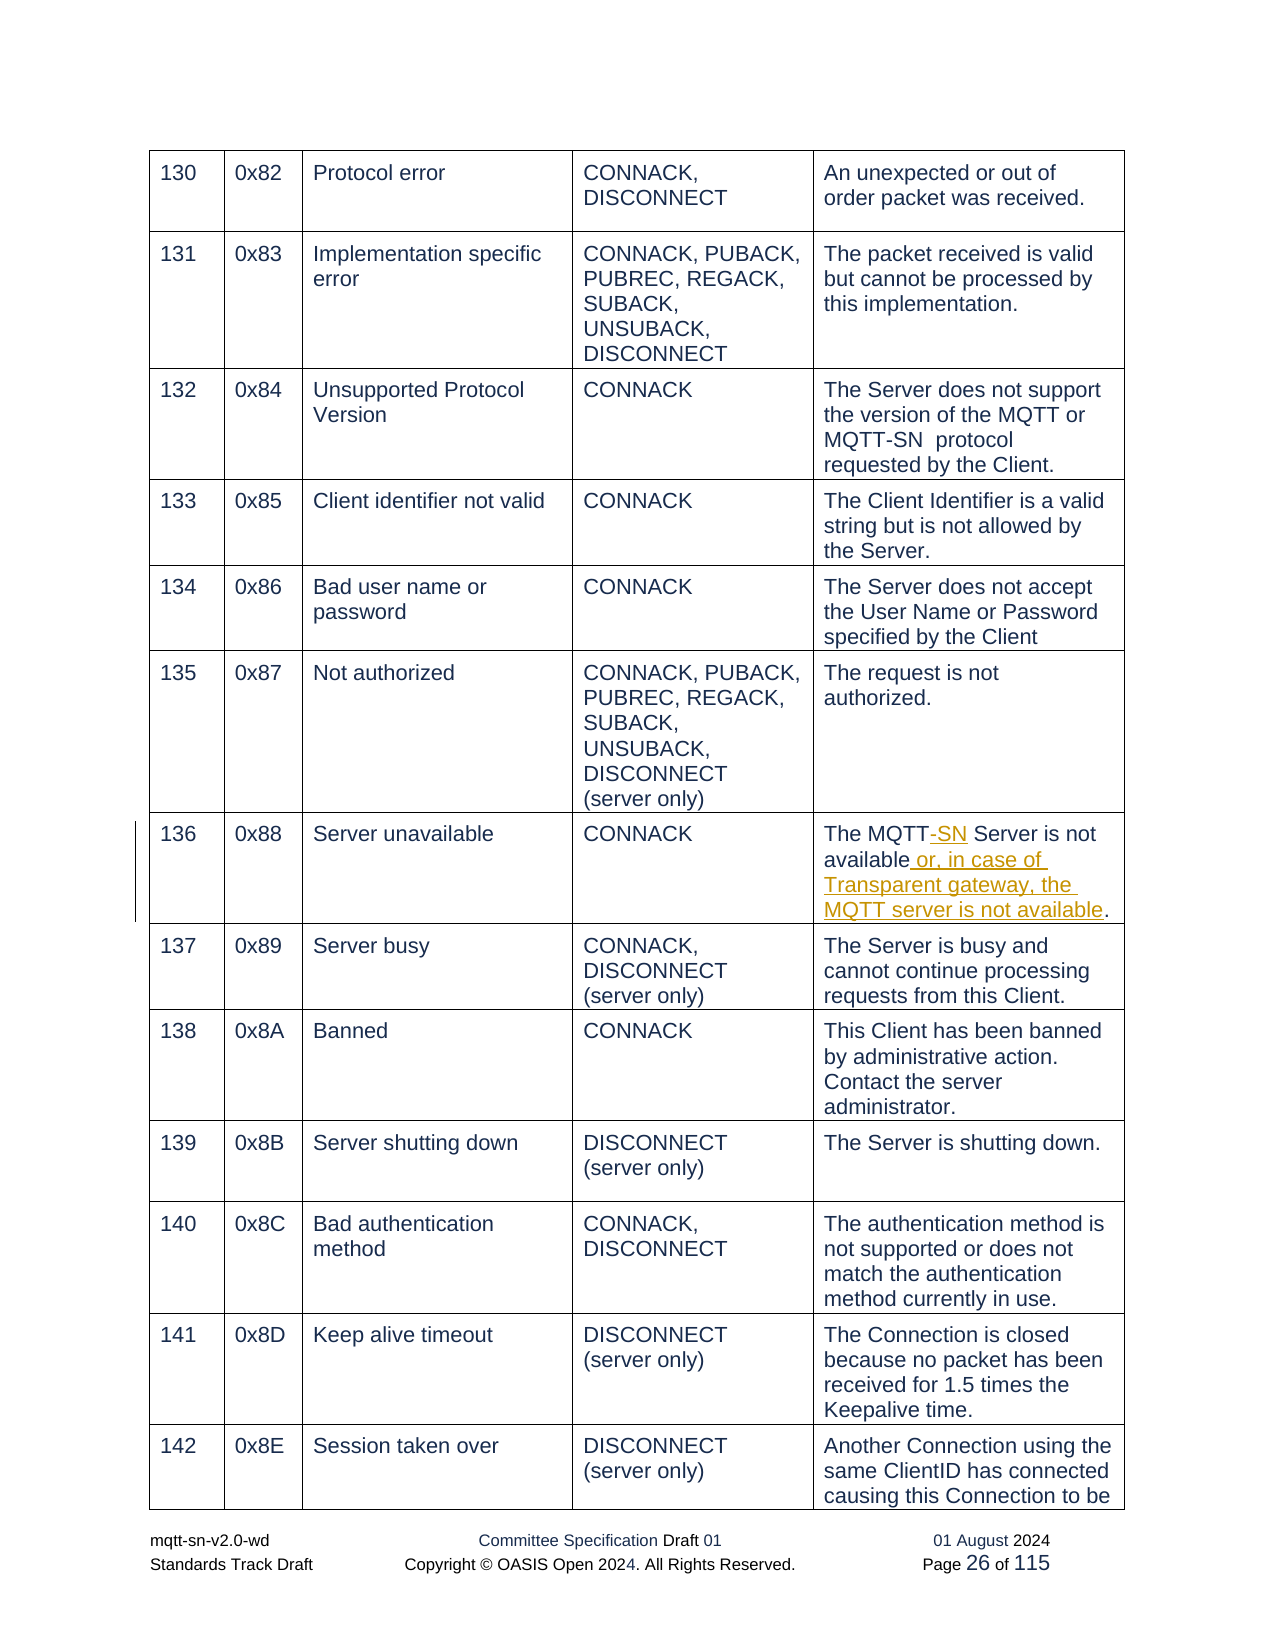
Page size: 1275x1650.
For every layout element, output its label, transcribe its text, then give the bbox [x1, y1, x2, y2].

table_cell 0x87 [225, 651, 302, 812]
table_cell CONNACK, DISCONNECT [573, 1202, 813, 1312]
table_cell The Server is shutting down. [814, 1121, 1124, 1201]
table_cell Another Connection using the same ClientID has connected causing this Connection to be [814, 1425, 1124, 1508]
table_cell The Server is busy and cannot continue processing requests from this Client. [814, 924, 1124, 1009]
table_cell The request is not authorized. [814, 651, 1124, 812]
table_cell Server busy [303, 924, 572, 1009]
table_cell Implementation specific error [303, 232, 572, 367]
table_cell Bad user name or password [303, 566, 572, 650]
table_cell The authentication method is not supported or does not match the authentication method currently in use. [814, 1202, 1124, 1312]
table_cell The MQTT-SN Server is not available or, in case of Transparent gateway, the MQTT server is not available. [814, 813, 1124, 923]
table_cell 0x8B [225, 1121, 302, 1201]
table_cell An unexpected or out of order packet was received. [814, 151, 1124, 231]
table_cell 132 [150, 369, 224, 478]
table_cell 138 [150, 1010, 224, 1120]
table_cell 0x8D [225, 1314, 302, 1423]
table_cell This Client has been banned by administrative action. Contact the server administrator. [814, 1010, 1124, 1120]
table_cell CONNACK, DISCONNECT (server only) [573, 924, 813, 1009]
table_cell Keep alive timeout [303, 1314, 572, 1423]
table_cell Server unavailable [303, 813, 572, 923]
table_cell Banned [303, 1010, 572, 1120]
table_cell CONNACK, DISCONNECT [573, 151, 813, 231]
table_cell 0x89 [225, 924, 302, 1009]
table_cell 140 [150, 1202, 224, 1312]
table_cell The Connection is closed because no packet has been received for 1.5 times the Keepalive time. [814, 1314, 1124, 1423]
table_cell 130 [150, 151, 224, 231]
table_cell 133 [150, 480, 224, 564]
table_cell 0x8E [225, 1425, 302, 1508]
table_cell The Server does not support the version of the MQTT or MQTT-SN protocol requested by the Client. [814, 369, 1124, 478]
table_cell DISCONNECT (server only) [573, 1121, 813, 1201]
table_cell 136 [150, 813, 224, 923]
table_cell The packet received is valid but cannot be processed by this implementation. [814, 232, 1124, 367]
table_cell Not authorized [303, 651, 572, 812]
table_cell 137 [150, 924, 224, 1009]
table_cell 142 [150, 1425, 224, 1508]
table_cell 0x8C [225, 1202, 302, 1312]
table_cell CONNACK [573, 566, 813, 650]
table_cell 135 [150, 651, 224, 812]
table_cell Unsupported Protocol Version [303, 369, 572, 478]
table_cell Bad authentication method [303, 1202, 572, 1312]
table_cell 131 [150, 232, 224, 367]
table_cell CONNACK [573, 369, 813, 478]
table_cell 0x8A [225, 1010, 302, 1120]
table_cell CONNACK [573, 1010, 813, 1120]
table_cell Protocol error [303, 151, 572, 231]
table_cell 0x86 [225, 566, 302, 650]
table_cell 141 [150, 1314, 224, 1423]
table_cell DISCONNECT (server only) [573, 1425, 813, 1508]
table_cell 134 [150, 566, 224, 650]
table_cell DISCONNECT (server only) [573, 1314, 813, 1423]
table_cell CONNACK [573, 813, 813, 923]
table_cell CONNACK [573, 480, 813, 564]
table_cell CONNACK, PUBACK, PUBREC, REGACK, SUBACK, UNSUBACK, DISCONNECT [573, 232, 813, 367]
table_cell 0x88 [225, 813, 302, 923]
table_cell Session taken over [303, 1425, 572, 1508]
table_cell 0x84 [225, 369, 302, 478]
table_cell 139 [150, 1121, 224, 1201]
table_cell 0x85 [225, 480, 302, 564]
table_cell The Client Identifier is a valid string but is not allowed by the Server. [814, 480, 1124, 564]
table_cell Client identifier not valid [303, 480, 572, 564]
table_cell Server shutting down [303, 1121, 572, 1201]
table_cell The Server does not accept the User Name or Password specified by the Client [814, 566, 1124, 650]
table_cell 0x82 [225, 151, 302, 231]
table_cell 0x83 [225, 232, 302, 367]
table_cell CONNACK, PUBACK, PUBREC, REGACK, SUBACK, UNSUBACK, DISCONNECT (server only) [573, 651, 813, 812]
